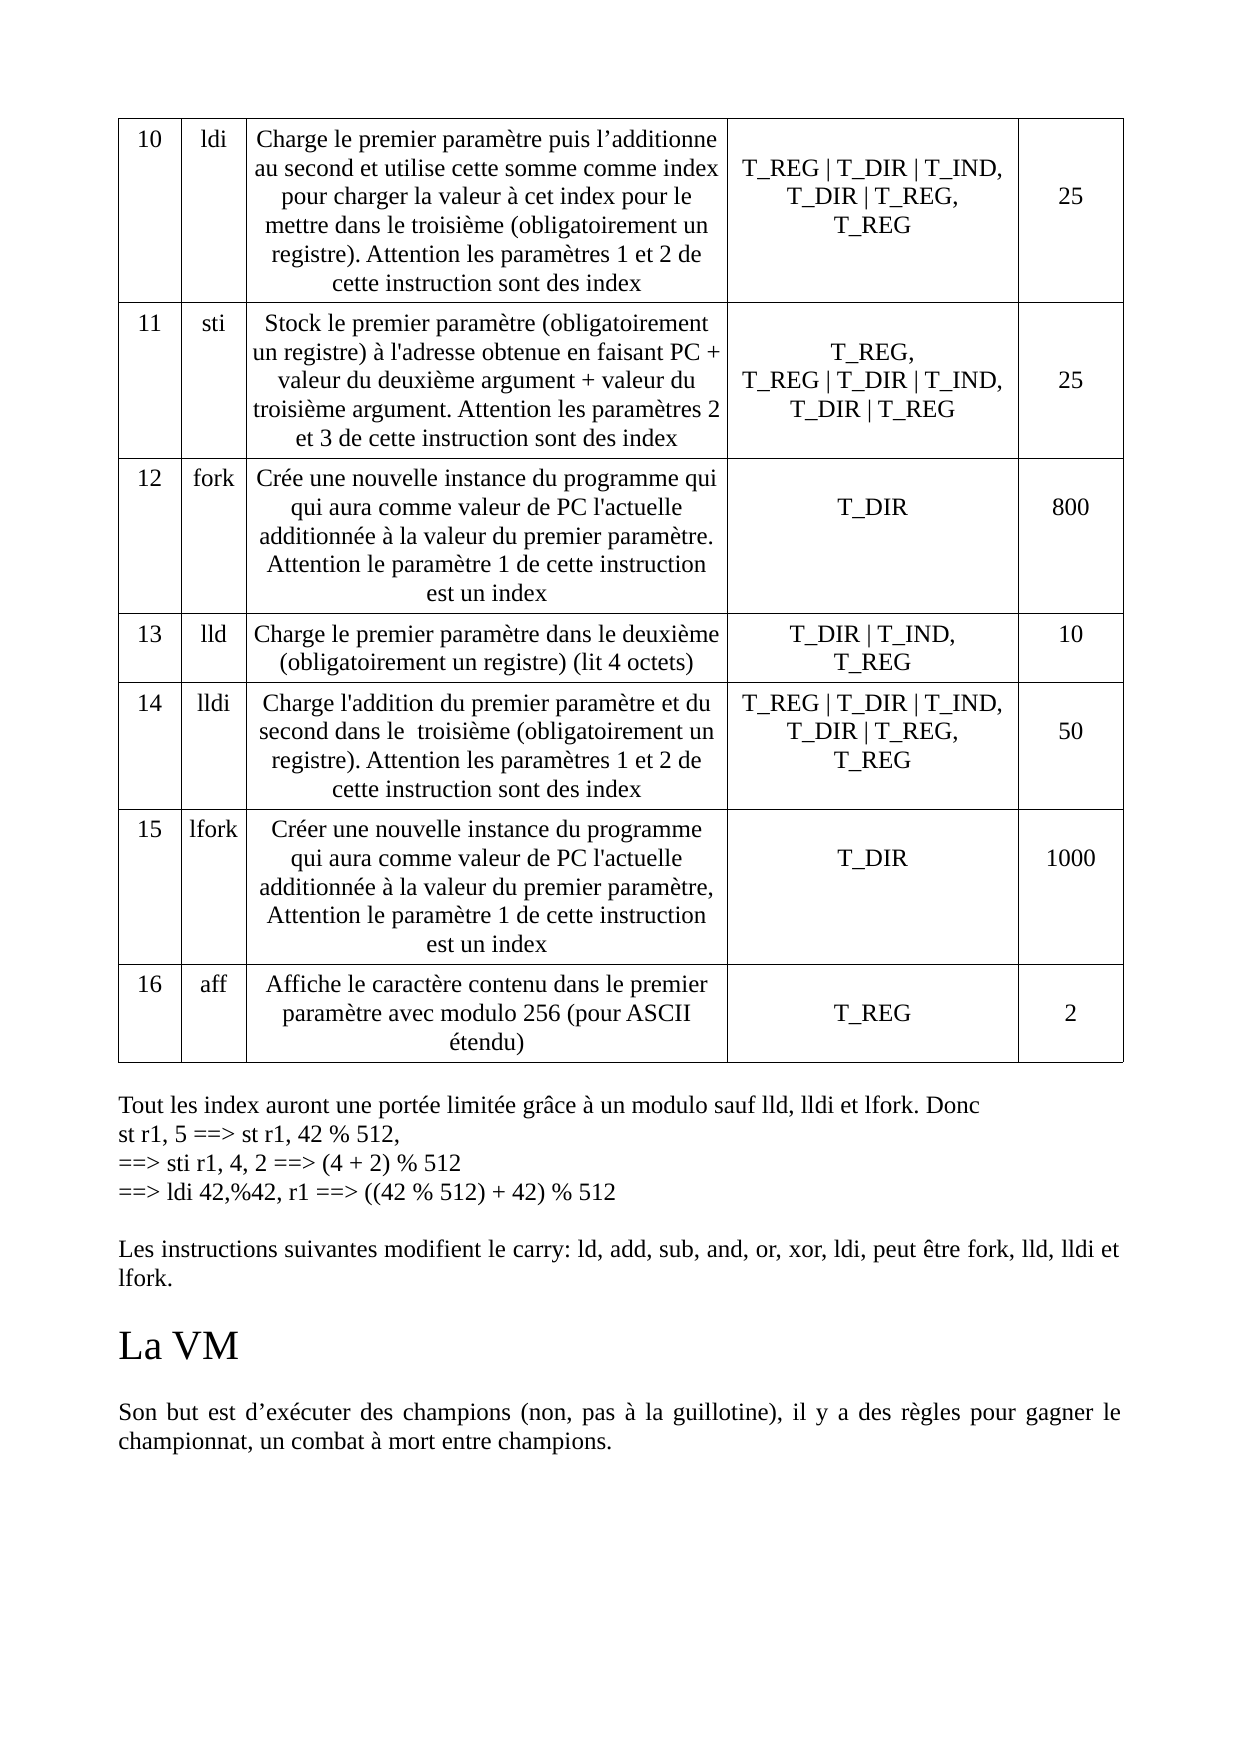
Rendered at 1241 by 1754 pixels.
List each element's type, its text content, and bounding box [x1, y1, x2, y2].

table_cell Charge l'addition du premier paramètre et du second dans le troisième (obligatoirement un registre). Attention les paramètres 1 et 2 de cette instruction sont des index [247, 683, 727, 808]
table_cell 25 [1019, 119, 1123, 302]
table_cell fork [182, 459, 246, 613]
table_cell Crée une nouvelle instance du programme qui qui aura comme valeur de PC l'actuelle additionnée à la valeur du premier paramètre. Attention le paramètre 1 de cette instruction est un index [247, 459, 727, 613]
table_cell 12 [119, 459, 181, 613]
table_cell lldi [182, 683, 246, 808]
text Tout les index auront une portée limitée grâce à un modulo sauf lld, lldi et lfork. Donc [118, 1090, 1122, 1119]
table_cell T_REG, T_REG | T_DIR | T_IND, T_DIR | T_REG [728, 303, 1018, 457]
table_cell 15 [119, 810, 181, 964]
table_cell Stock le premier paramètre (obligatoirement un registre) à l'adresse obtenue en faisant PC + valeur du deuxième argument + valeur du troisième argument. Attention les paramètres 2 et 3 de cette instruction sont des index [247, 303, 727, 457]
table_cell 10 [1019, 614, 1123, 682]
table_cell T_DIR [728, 459, 1018, 613]
table_cell ldi [182, 119, 246, 302]
table_cell 2 [1019, 965, 1123, 1062]
text Son but est d’exécuter des champions (non, pas à la guillotine), il y a des règles pour gagner le championnat, un combat à mort entre champions. [118, 1397, 1122, 1454]
text ==> ldi 42,%42, r1 ==> ((42 % 512) + 42) % 512 [118, 1177, 1122, 1205]
table_cell T_DIR [728, 810, 1018, 964]
table_cell T_REG [728, 965, 1018, 1062]
table_cell Charge le premier paramètre puis l’additionne au second et utilise cette somme comme index pour charger la valeur à cet index pour le mettre dans le troisième (obligatoirement un registre). Attention les paramètres 1 et 2 de cette instruction sont des index [247, 119, 727, 302]
table_cell 11 [119, 303, 181, 457]
table_cell 50 [1019, 683, 1123, 808]
table_cell lld [182, 614, 246, 682]
table_cell aff [182, 965, 246, 1062]
table_cell T_DIR | T_IND, T_REG [728, 614, 1018, 682]
table_cell 16 [119, 965, 181, 1062]
table_cell 800 [1019, 459, 1123, 613]
table_cell Charge le premier paramètre dans le deuxième (obligatoirement un registre) (lit 4 octets) [247, 614, 727, 682]
text ==> sti r1, 4, 2 ==> (4 + 2) % 512 [118, 1148, 1122, 1177]
table_cell 10 [119, 119, 181, 302]
table_cell 14 [119, 683, 181, 808]
table_cell Créer une nouvelle instance du programme qui aura comme valeur de PC l'actuelle additionnée à la valeur du premier paramètre, Attention le paramètre 1 de cette instruction est un index [247, 810, 727, 964]
table_cell T_REG | T_DIR | T_IND, T_DIR | T_REG, T_REG [728, 119, 1018, 302]
table_cell 1000 [1019, 810, 1123, 964]
text La VM [118, 1320, 1122, 1368]
table_cell T_REG | T_DIR | T_IND, T_DIR | T_REG, T_REG [728, 683, 1018, 808]
table_cell sti [182, 303, 246, 457]
table_cell Affiche le caractère contenu dans le premier paramètre avec modulo 256 (pour ASCII étendu) [247, 965, 727, 1062]
table_cell lfork [182, 810, 246, 964]
text st r1, 5 ==> st r1, 42 % 512, [118, 1119, 1122, 1148]
table_cell 25 [1019, 303, 1123, 457]
table_cell 13 [119, 614, 181, 682]
text Les instructions suivantes modifient le carry: ld, add, sub, and, or, xor, ldi, peut être fork, lld, lldi et lfork. [118, 1234, 1122, 1292]
